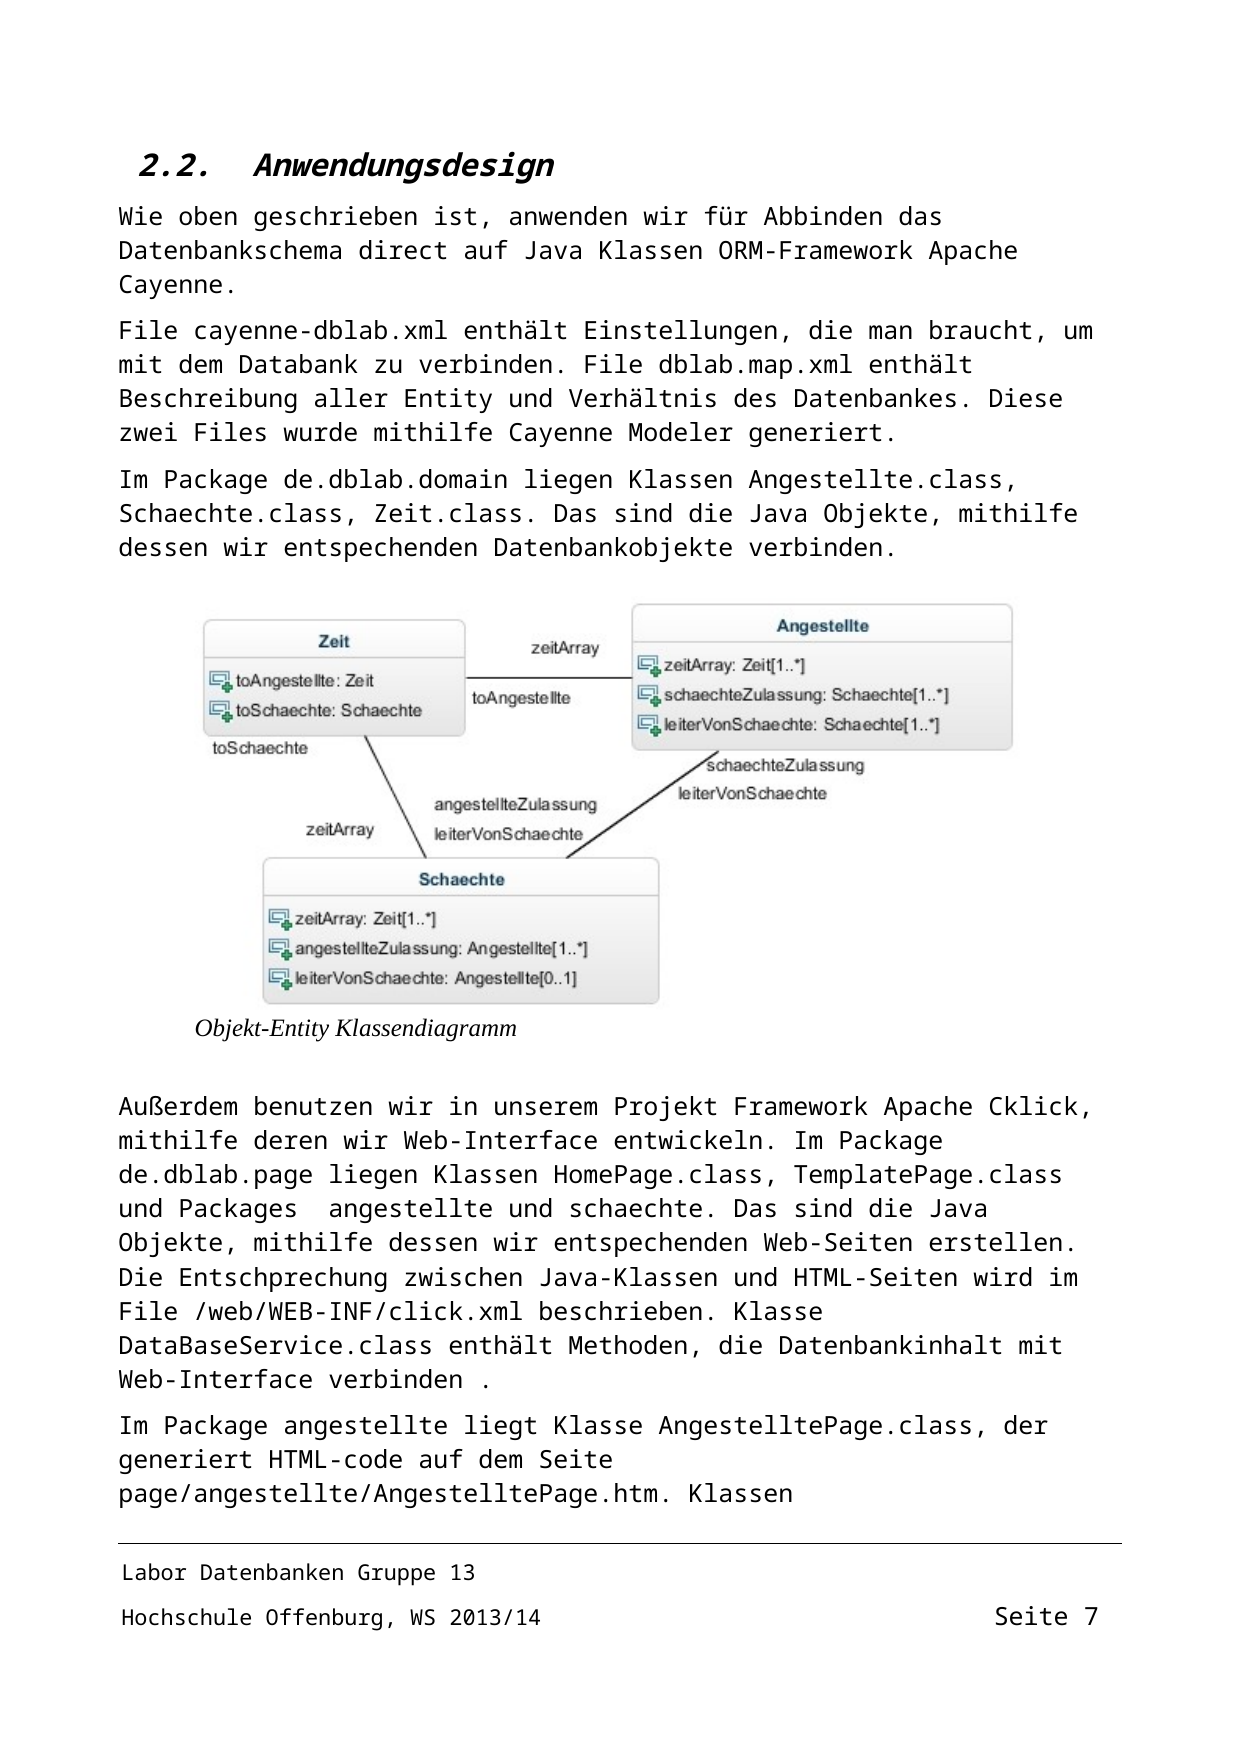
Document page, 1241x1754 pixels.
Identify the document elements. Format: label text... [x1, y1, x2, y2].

text File cayenne-dblab.xml enthält Einstellungen, die man braucht, um mit dem Databank zu verbinden. File dblab.map.xml enthält Beschreibung aller Entity und Verhältnis des Datenbankes. Diese zwei Files wurde mithilfe Cayenne Modeler generiert. [118, 313, 1122, 449]
text Im Package angestellte liegt Klasse AngestelltePage.class, der generiert HTML-code auf dem Seite page/angestellte/AngestelltePage.htm. Klassen [118, 1408, 1122, 1510]
text Im Package de.dblab.domain liegen Klassen Angestellte.class, Schaechte.class, Zeit.class. Das sind die Java Objekte, mithilfe dessen wir entspechenden Datenbankobjekte verbinden. [118, 462, 1122, 564]
text Außerdem benutzen wir in unserem Projekt Framework Apache Cklick, mithilfe deren wir Web-Interface entwickeln. Im Package de.dblab.page liegen Klassen HomePage.class, TemplatePage.class und Packages angestellte und schaechte. Das sind die Java Objekte, mithilfe dessen wir entspechenden Web-Seiten erstellen. Die Entschprechung zwischen Java-Klassen und HTML-Seiten wird im File /web/WEB-INF/click.xml beschrieben. Klasse DataBaseService.class enthält Methoden, die Datenbankinhalt mit Web-Interface verbinden . [118, 1089, 1122, 1395]
picture [194, 596, 1021, 1014]
subtitle Anwendungsdesign [118, 143, 1122, 186]
text Objekt-Entity Klassendiagramm [194, 1014, 1021, 1042]
